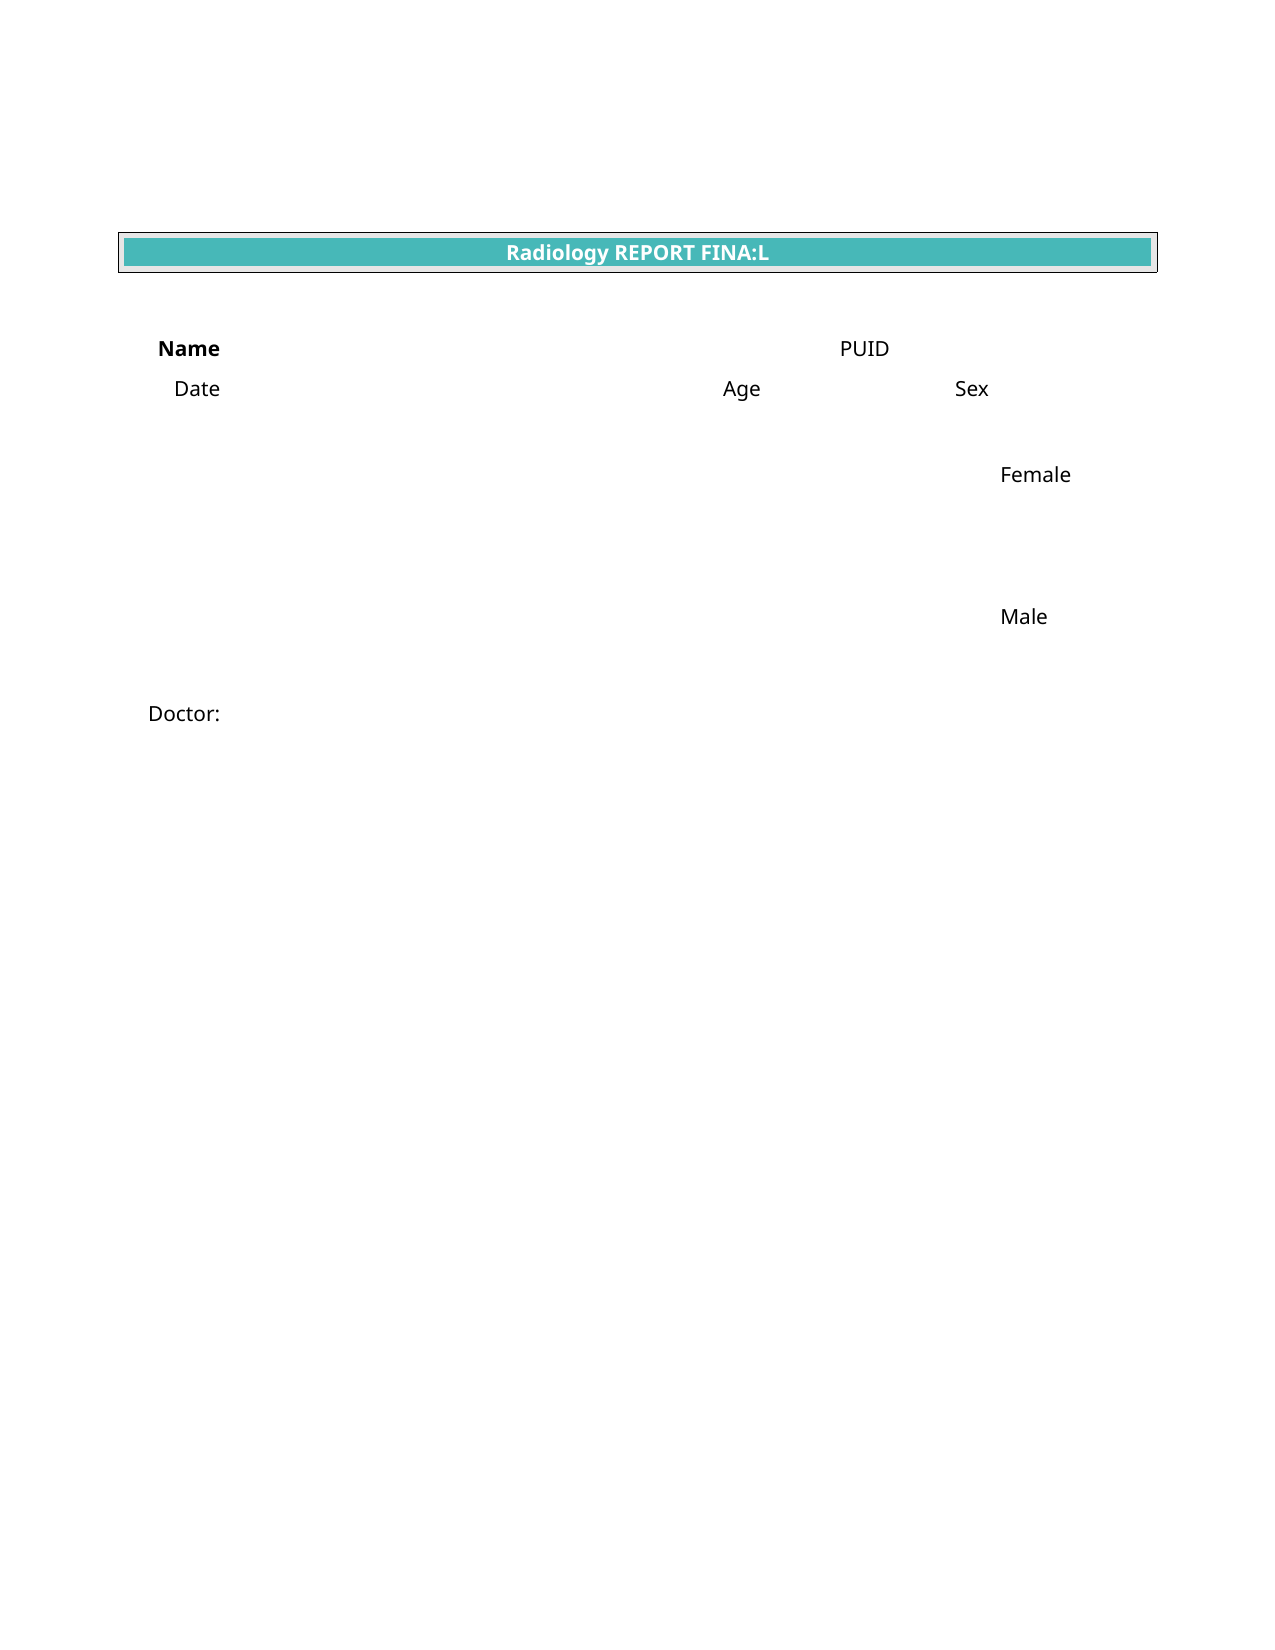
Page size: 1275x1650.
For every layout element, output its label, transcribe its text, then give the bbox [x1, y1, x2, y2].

table_cell Sex [901, 369, 994, 664]
table_cell Date [118, 369, 226, 664]
table_header [445, 807, 606, 847]
table_header <test.doctor.name.name> <test.doctor.name.lastname> [226, 693, 709, 733]
table_header [284, 807, 445, 847]
table_cell <test.date> [226, 369, 591, 664]
table_header <test.patient.name.name> <test.patient.name.lastname> [226, 329, 766, 369]
table_header <test.patient.puid or ''> [901, 329, 1157, 369]
table_cell <test.patient.age> [766, 369, 901, 664]
text <if test="test.doctor"> [118, 664, 1157, 693]
text </for> [118, 949, 1157, 978]
table_header [606, 807, 717, 847]
table_header Radiology REPORT FINA:L [119, 233, 1157, 272]
table_header <test.requested_test.name> [124, 767, 1151, 807]
table_cell Age [591, 369, 766, 664]
table_header [118, 881, 287, 921]
table_header <test.report> [287, 881, 1157, 921]
table_header [994, 693, 1157, 733]
table_header [928, 807, 1151, 847]
table_header [766, 693, 901, 733]
text <for each="test in objects"> [118, 118, 1157, 147]
table_header Name [118, 329, 226, 369]
table_header [118, 761, 1157, 853]
table_header [124, 807, 284, 847]
table_header [718, 807, 928, 847]
table_header Doctor: [118, 693, 226, 733]
text </if> [118, 733, 1157, 761]
table_header PUID [766, 329, 901, 369]
table_header [709, 693, 766, 733]
table_header [901, 693, 994, 733]
table_cell <if test="test.patient.gender=='f'"> Female </if> <if test="test.patient.gender=='m'"> Male </if> [994, 369, 1157, 664]
